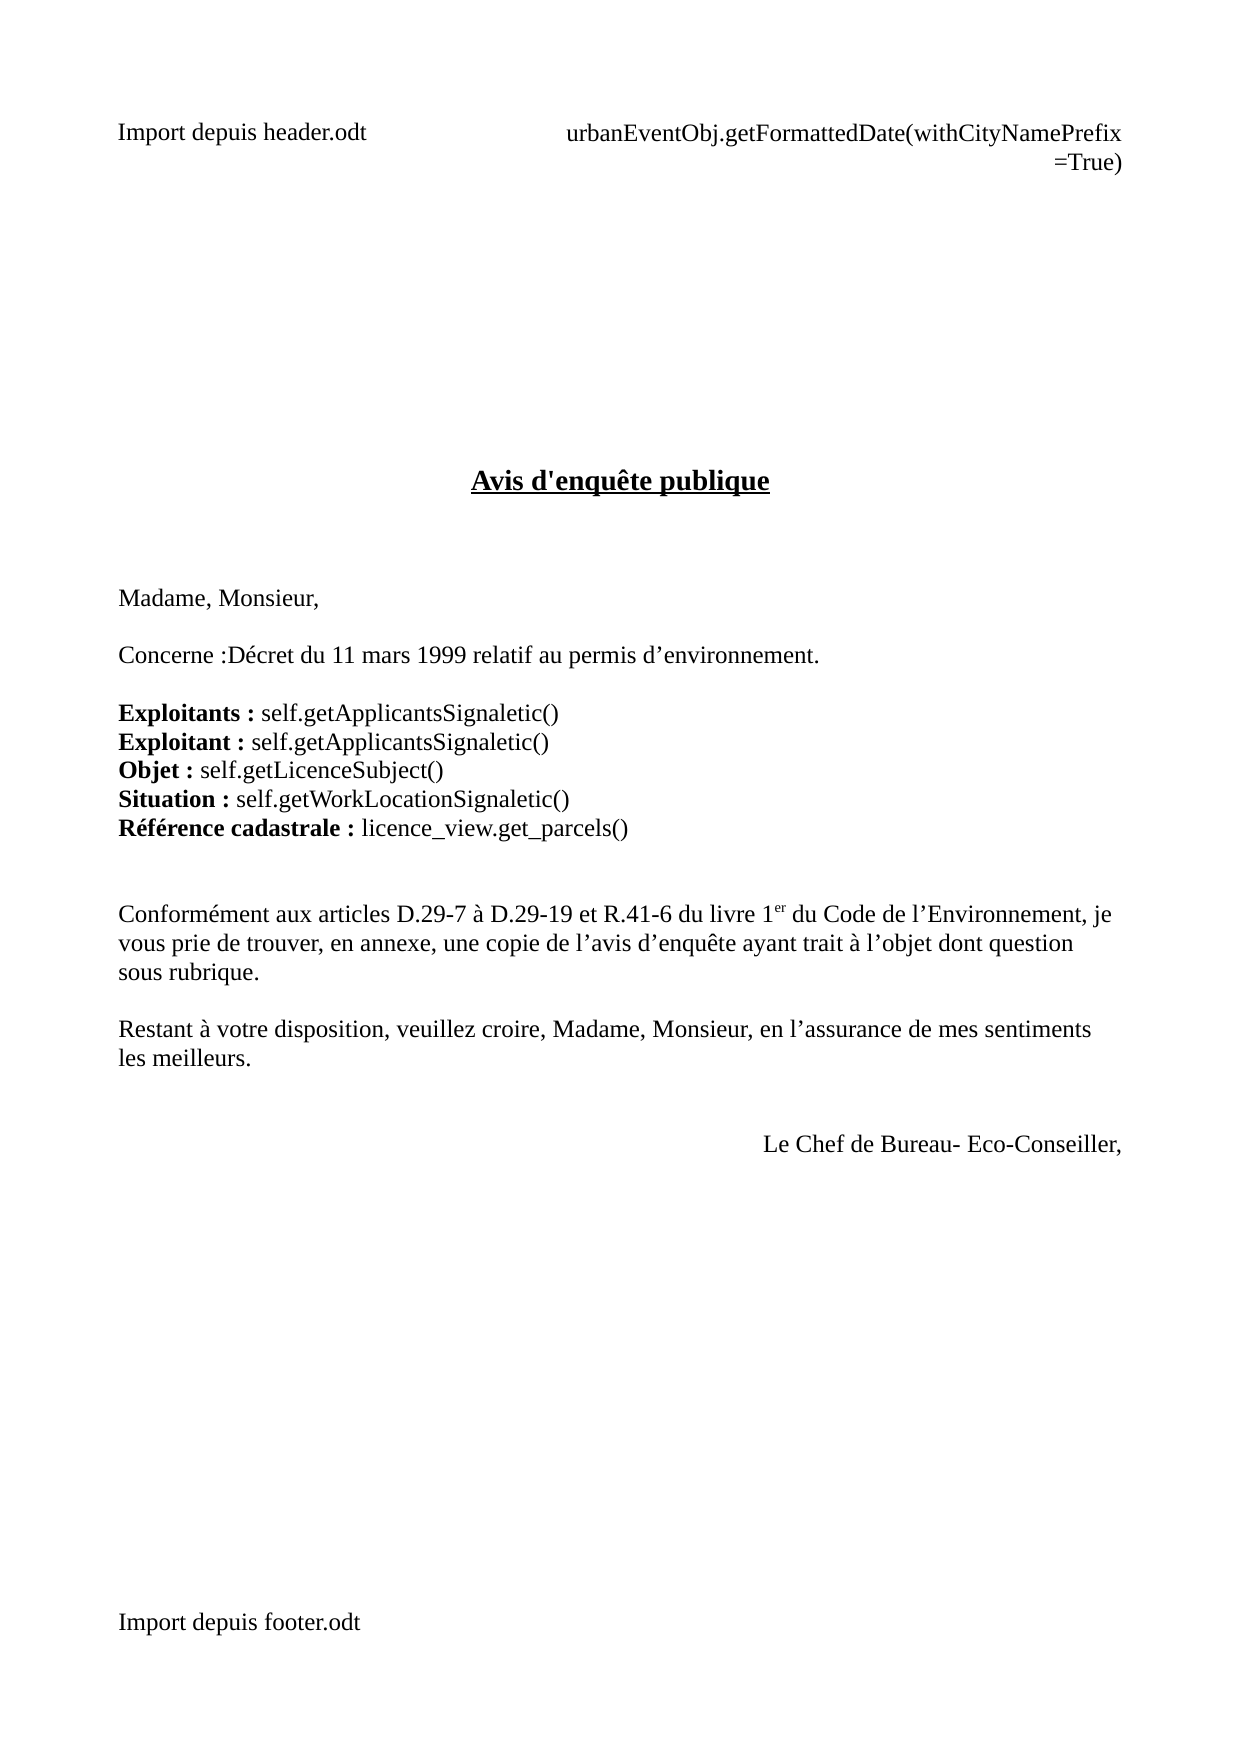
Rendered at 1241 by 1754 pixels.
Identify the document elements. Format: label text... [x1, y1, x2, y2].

text Le Chef de Bureau- Eco-Conseiller, [118, 1129, 1122, 1158]
text Situation : self.getWorkLocationSignaletic() [118, 784, 1122, 813]
text Référence cadastrale : licence_view.get_parcels() [118, 813, 1122, 842]
text Exploitant : self.getApplicantsSignaletic() [118, 727, 1122, 755]
text urbanEventObj.getFormattedDate(withCityNamePrefix=True) [117, 118, 1122, 426]
title Avis d'enquête publique [118, 463, 1122, 497]
text Exploitants : self.getApplicantsSignaletic() [118, 698, 1122, 727]
text Madame, Monsieur, [118, 583, 1122, 612]
text Conformément aux articles D.29-7 à D.29-19 et R.41-6 du livre 1er du Code de l’Environnement, je vous prie de trouver, en annexe, une copie de l’avis d’enquête ayant trait à l’objet dont question sous rubrique. [118, 899, 1122, 985]
text Concerne :Décret du 11 mars 1999 relatif au permis d’environnement. [118, 640, 1122, 669]
text Restant à votre disposition, veuillez croire, Madame, Monsieur, en l’assurance de mes sentiments les meilleurs. [118, 1014, 1122, 1072]
text Objet : self.getLicenceSubject() [118, 755, 1122, 784]
text Import depuis header.odt [117, 117, 538, 146]
